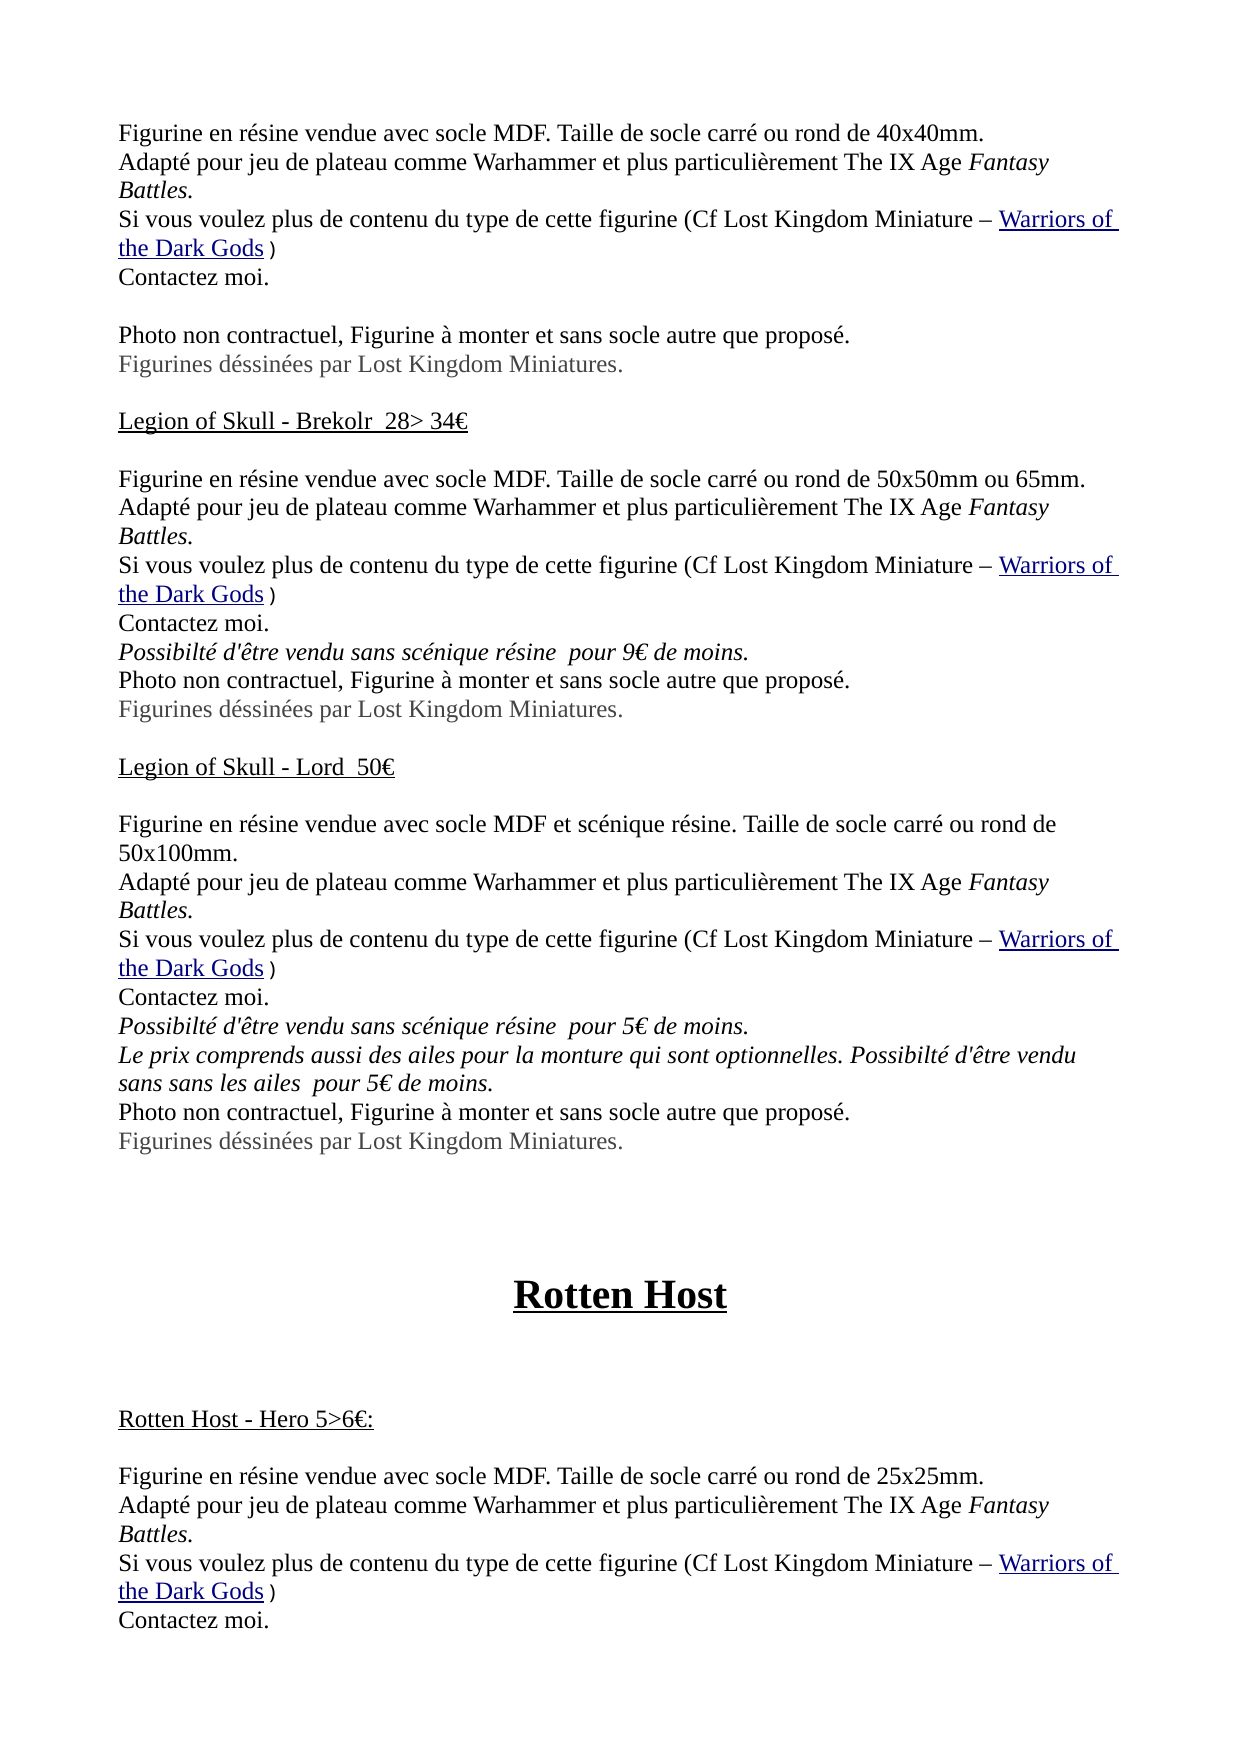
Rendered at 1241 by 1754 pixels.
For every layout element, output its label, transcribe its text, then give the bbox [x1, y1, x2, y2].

text Figurine en résine vendue avec socle MDF. Taille de socle carré ou rond de 50x50mm ou 65mm. Adapté pour jeu de plateau comme Warhammer et plus particulièrement The IX Age Fantasy Battles. Si vous voulez plus de contenu du type de cette figurine (Cf Lost Kingdom Miniature – Warriors of the Dark Gods ) [118, 464, 1122, 608]
text Contactez moi. Possibilté d'être vendu sans scénique résine pour 5€ de moins. Le prix comprends aussi des ailes pour la monture qui sont optionnelles. Possibilté d'être vendu sans sans les ailes pour 5€ de moins. [118, 982, 1122, 1097]
text Figurine en résine vendue avec socle MDF. Taille de socle carré ou rond de 25x25mm. Adapté pour jeu de plateau comme Warhammer et plus particulièrement The IX Age Fantasy Battles. Si vous voulez plus de contenu du type de cette figurine (Cf Lost Kingdom Miniature – Warriors of the Dark Gods ) [118, 1461, 1122, 1606]
text Photo non contractuel, Figurine à monter et sans socle autre que proposé. [118, 1097, 1122, 1126]
text Figurine en résine vendue avec socle MDF. Taille de socle carré ou rond de 40x40mm. Adapté pour jeu de plateau comme Warhammer et plus particulièrement The IX Age Fantasy Battles. Si vous voulez plus de contenu du type de cette figurine (Cf Lost Kingdom Miniature – Warriors of the Dark Gods ) [118, 118, 1122, 262]
text Legion of Skull - Brekolr 28> 34€ [118, 406, 1122, 435]
text Contactez moi. [118, 262, 1122, 291]
text Figurines déssinées par Lost Kingdom Miniatures. [118, 1126, 1122, 1155]
text Contactez moi. Possibilté d'être vendu sans scénique résine pour 9€ de moins. [118, 608, 1122, 665]
text Contactez moi. [118, 1606, 1122, 1634]
text Figurines déssinées par Lost Kingdom Miniatures. [118, 349, 1122, 377]
text Figurines déssinées par Lost Kingdom Miniatures. [118, 694, 1122, 723]
text Legion of Skull - Lord 50€ [118, 752, 1122, 780]
text Rotten Host - Hero 5>6€: [118, 1404, 1122, 1433]
text Photo non contractuel, Figurine à monter et sans socle autre que proposé. [118, 320, 1122, 349]
text Rotten Host [118, 1212, 1122, 1318]
text Photo non contractuel, Figurine à monter et sans socle autre que proposé. [118, 665, 1122, 694]
text Figurine en résine vendue avec socle MDF et scénique résine. Taille de socle carré ou rond de 50x100mm. Adapté pour jeu de plateau comme Warhammer et plus particulièrement The IX Age Fantasy Battles. Si vous voulez plus de contenu du type de cette figurine (Cf Lost Kingdom Miniature – Warriors of the Dark Gods ) [118, 809, 1122, 982]
